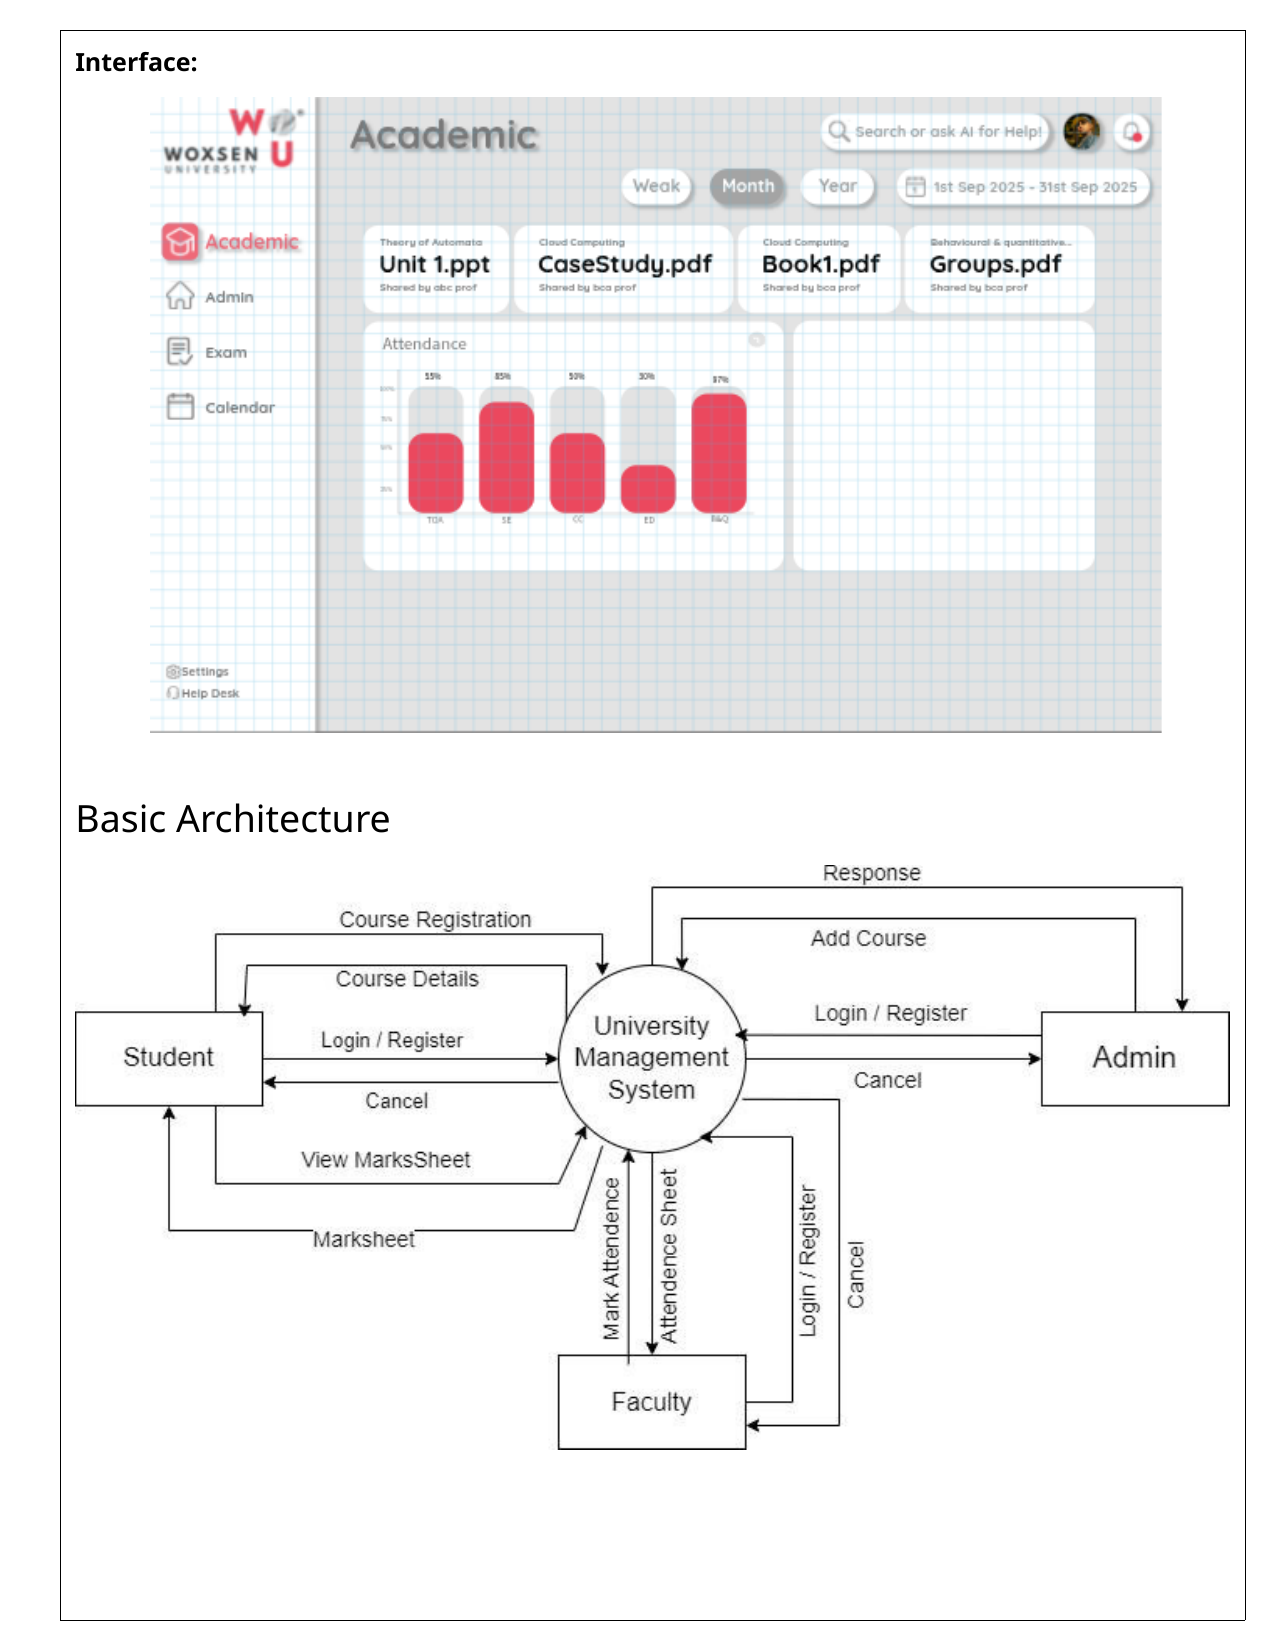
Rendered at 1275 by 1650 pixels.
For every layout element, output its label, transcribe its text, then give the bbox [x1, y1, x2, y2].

picture [150, 97, 1162, 733]
picture [75, 865, 1230, 1450]
text Interface: [75, 45, 1230, 79]
text Basic Architecture [75, 792, 1230, 843]
